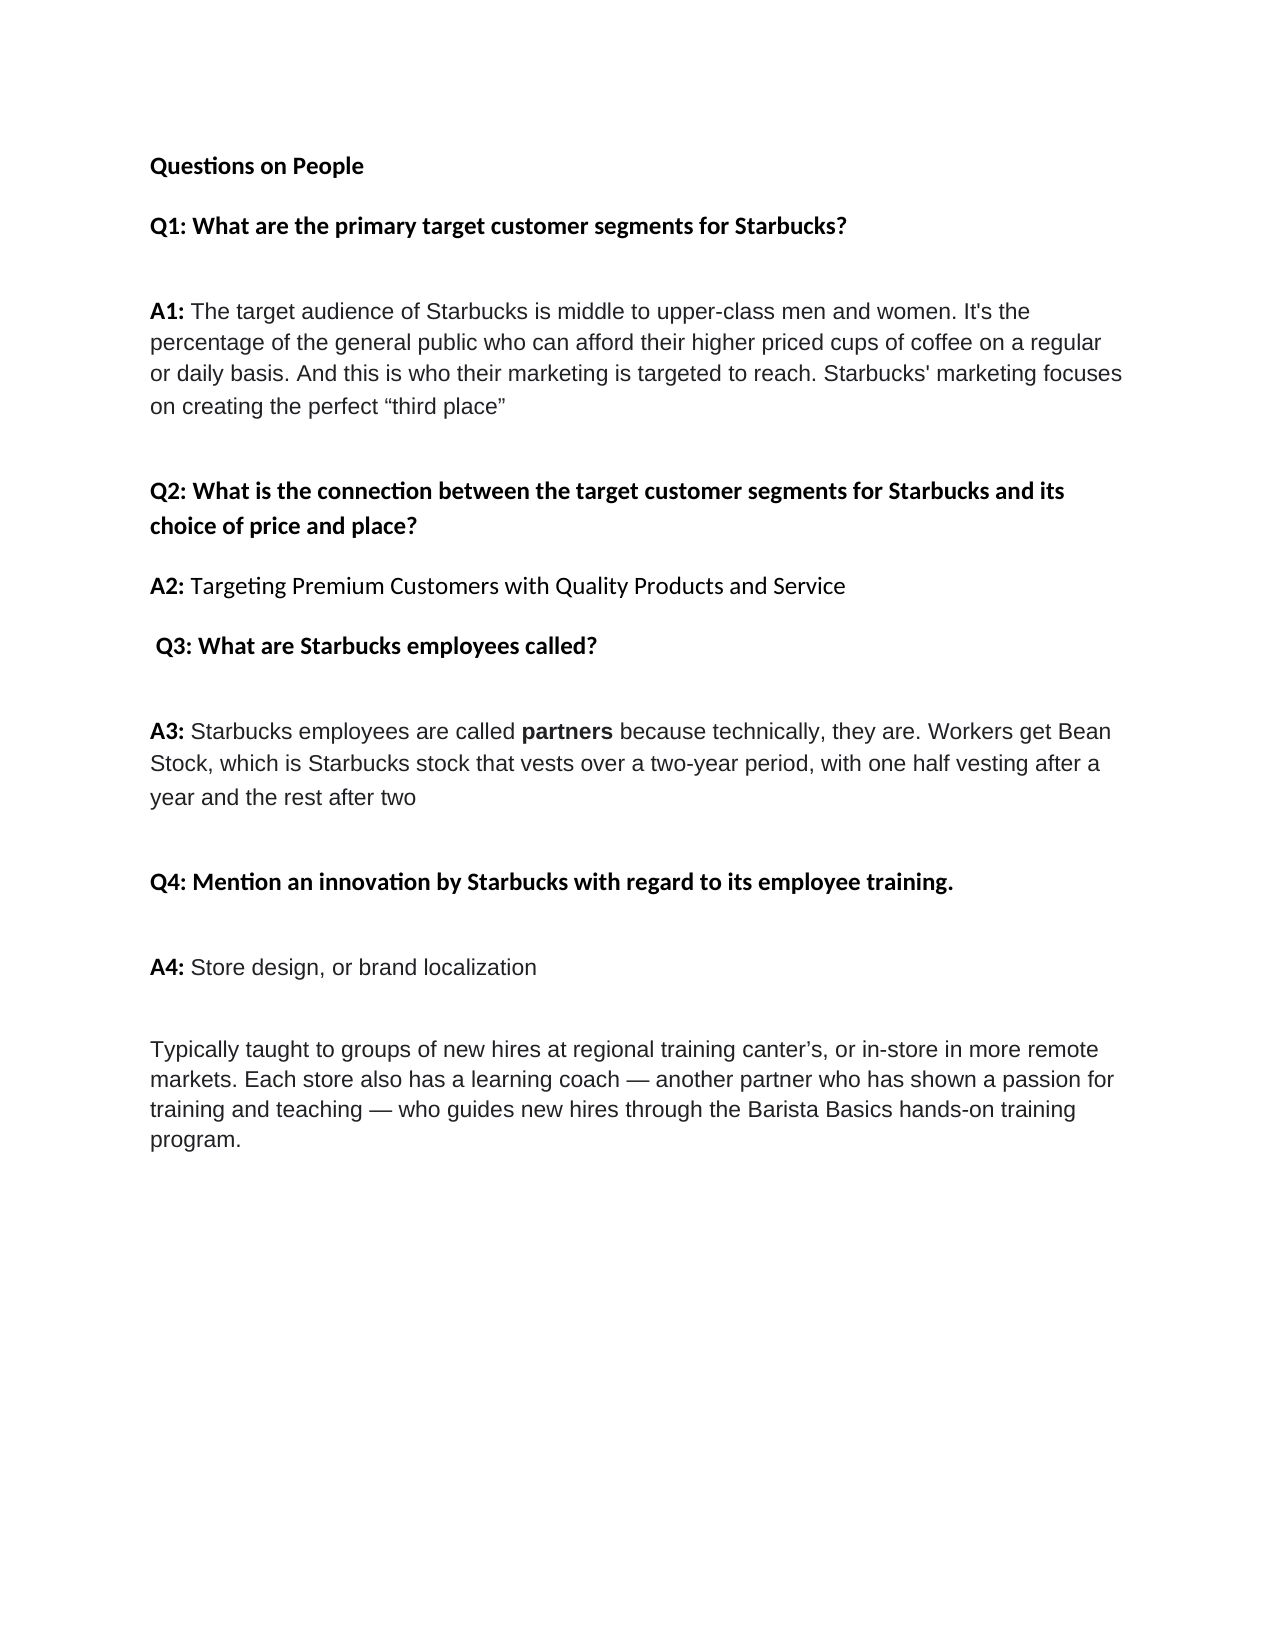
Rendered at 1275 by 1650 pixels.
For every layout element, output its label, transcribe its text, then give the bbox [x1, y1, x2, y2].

text Q3: What are Starbucks employees called? [150, 630, 1125, 661]
text Typically taught to groups of new hires at regional training canter’s, or in-store in more remote markets. Each store also has a learning coach — another partner who has shown a passion for training and teaching — who guides new hires through the Barista Basics hands-on training program. [150, 1036, 1125, 1153]
text A3: Starbucks employees are called partners because technically, they are. Workers get Bean Stock, which is Starbucks stock that vests over a two-year period, with one half vesting after a year and the rest after two [150, 715, 1125, 811]
text A1: The target audience of Starbucks is middle to upper-class men and women. It's the percentage of the general public who can afford their higher priced cups of coffee on a regular or daily basis. And this is who their marketing is targeted to reach. Starbucks' marketing focuses on creating the perfect “third place” [150, 295, 1125, 421]
text Q1: What are the primary target customer segments for Starbucks? [150, 210, 1125, 241]
text Questions on People [150, 150, 1125, 181]
text A4: Store design, or brand localization [150, 951, 1125, 981]
text Q4: Mention an innovation by Starbucks with regard to its employee training. [150, 866, 1125, 896]
subtitle A2: Targeting Premium Customers with Quality Products and Service [150, 570, 1125, 601]
text Q2: What is the connection between the target customer segments for Starbucks and its choice of price and place? [150, 475, 1125, 541]
